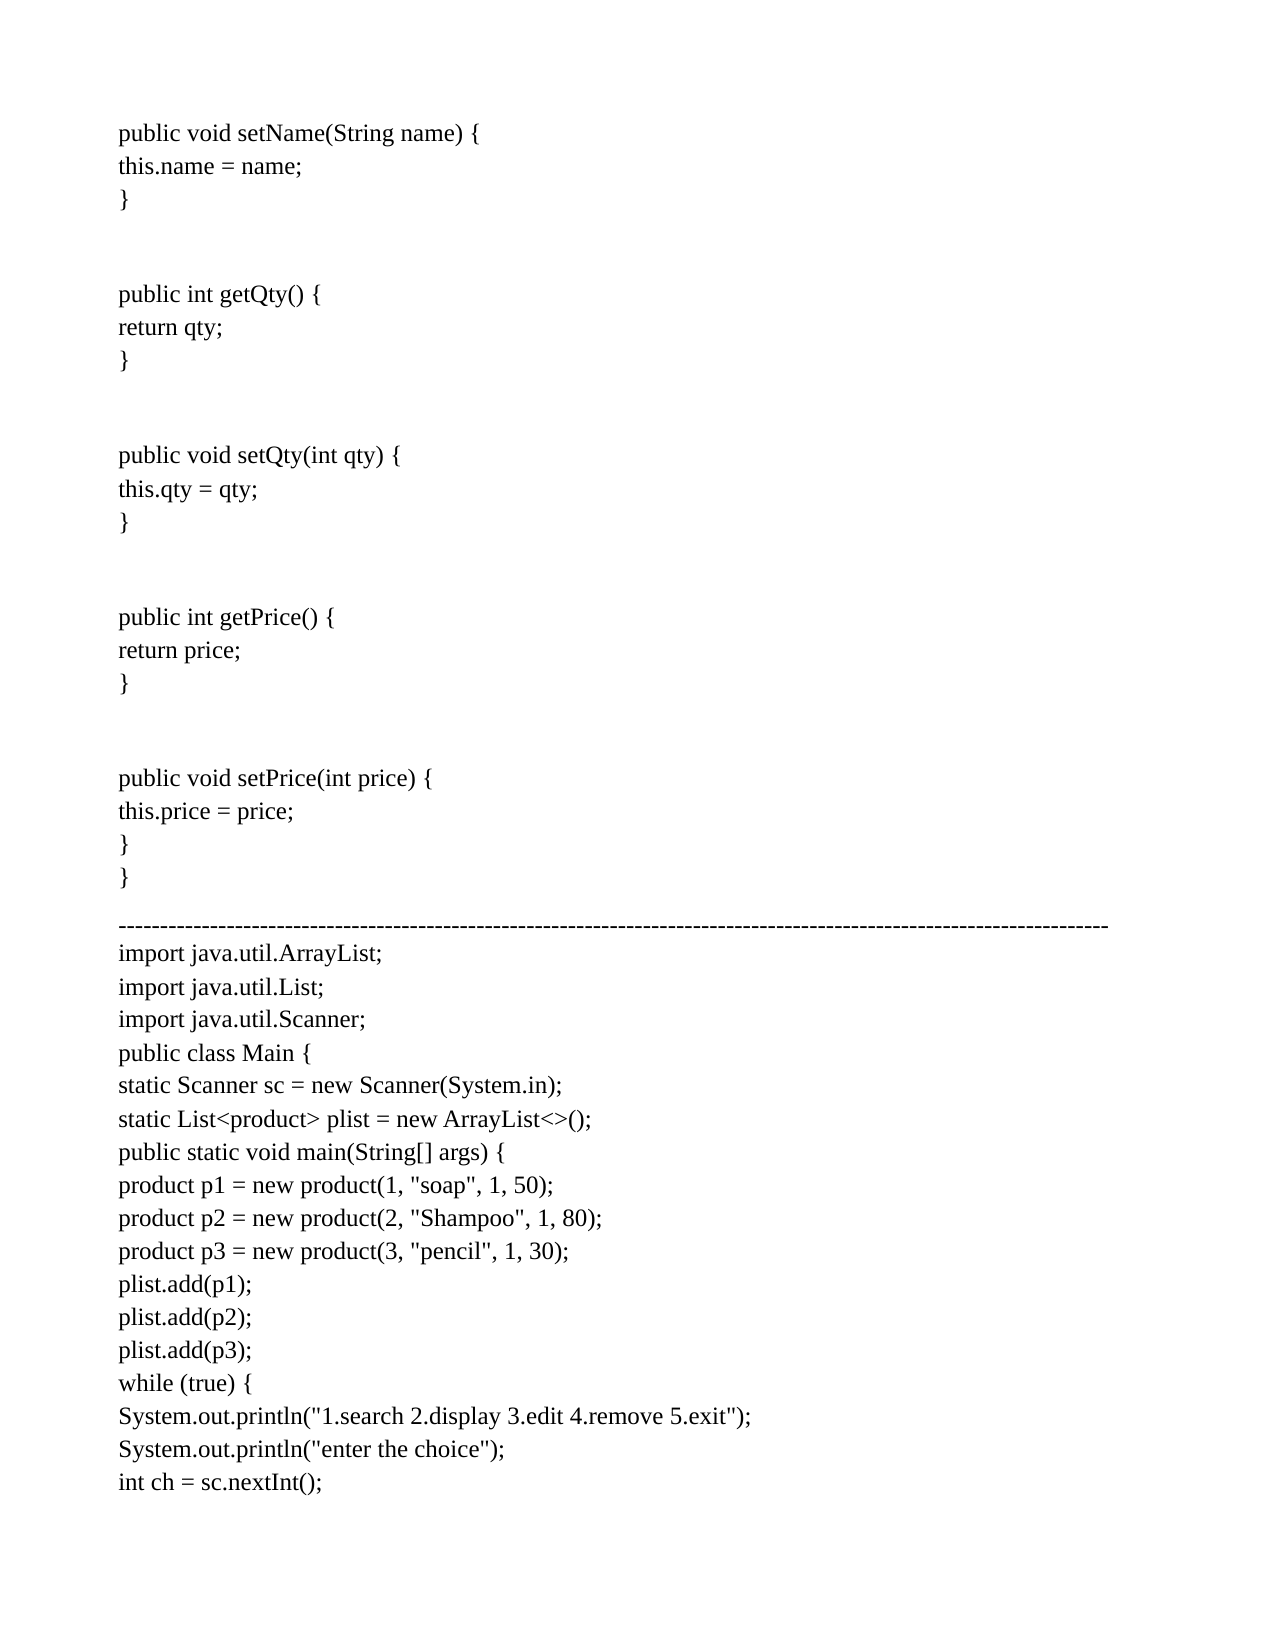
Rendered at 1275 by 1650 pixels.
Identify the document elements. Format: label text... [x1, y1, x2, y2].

text public void setPrice(int price) { this.price = price; } } [118, 763, 1157, 891]
text public void setQty(int qty) { this.qty = qty; } [118, 441, 1157, 535]
text public void setName(String name) { this.name = name; } [118, 118, 1157, 213]
text public int getQty() { return qty; } [118, 279, 1157, 374]
text public int getPrice() { return price; } [118, 602, 1157, 697]
text ----------------------------------------------------------------------------------------------------------------------- [118, 910, 1157, 938]
text import java.util.ArrayList; import java.util.List; import java.util.Scanner; public class Main { static Scanner sc = new Scanner(System.in); static List<product> plist = new ArrayList<>(); public static void main(String[] args) { product p1 = new product(1, "soap", 1, 50); product p2 = new product(2, "Shampoo", 1, 80); product p3 = new product(3, "pencil", 1, 30); plist.add(p1); plist.add(p2); plist.add(p3); while (true) { System.out.println("1.search 2.display 3.edit 4.remove 5.exit"); System.out.println("enter the choice"); int ch = sc.nextInt(); [118, 938, 1157, 1496]
